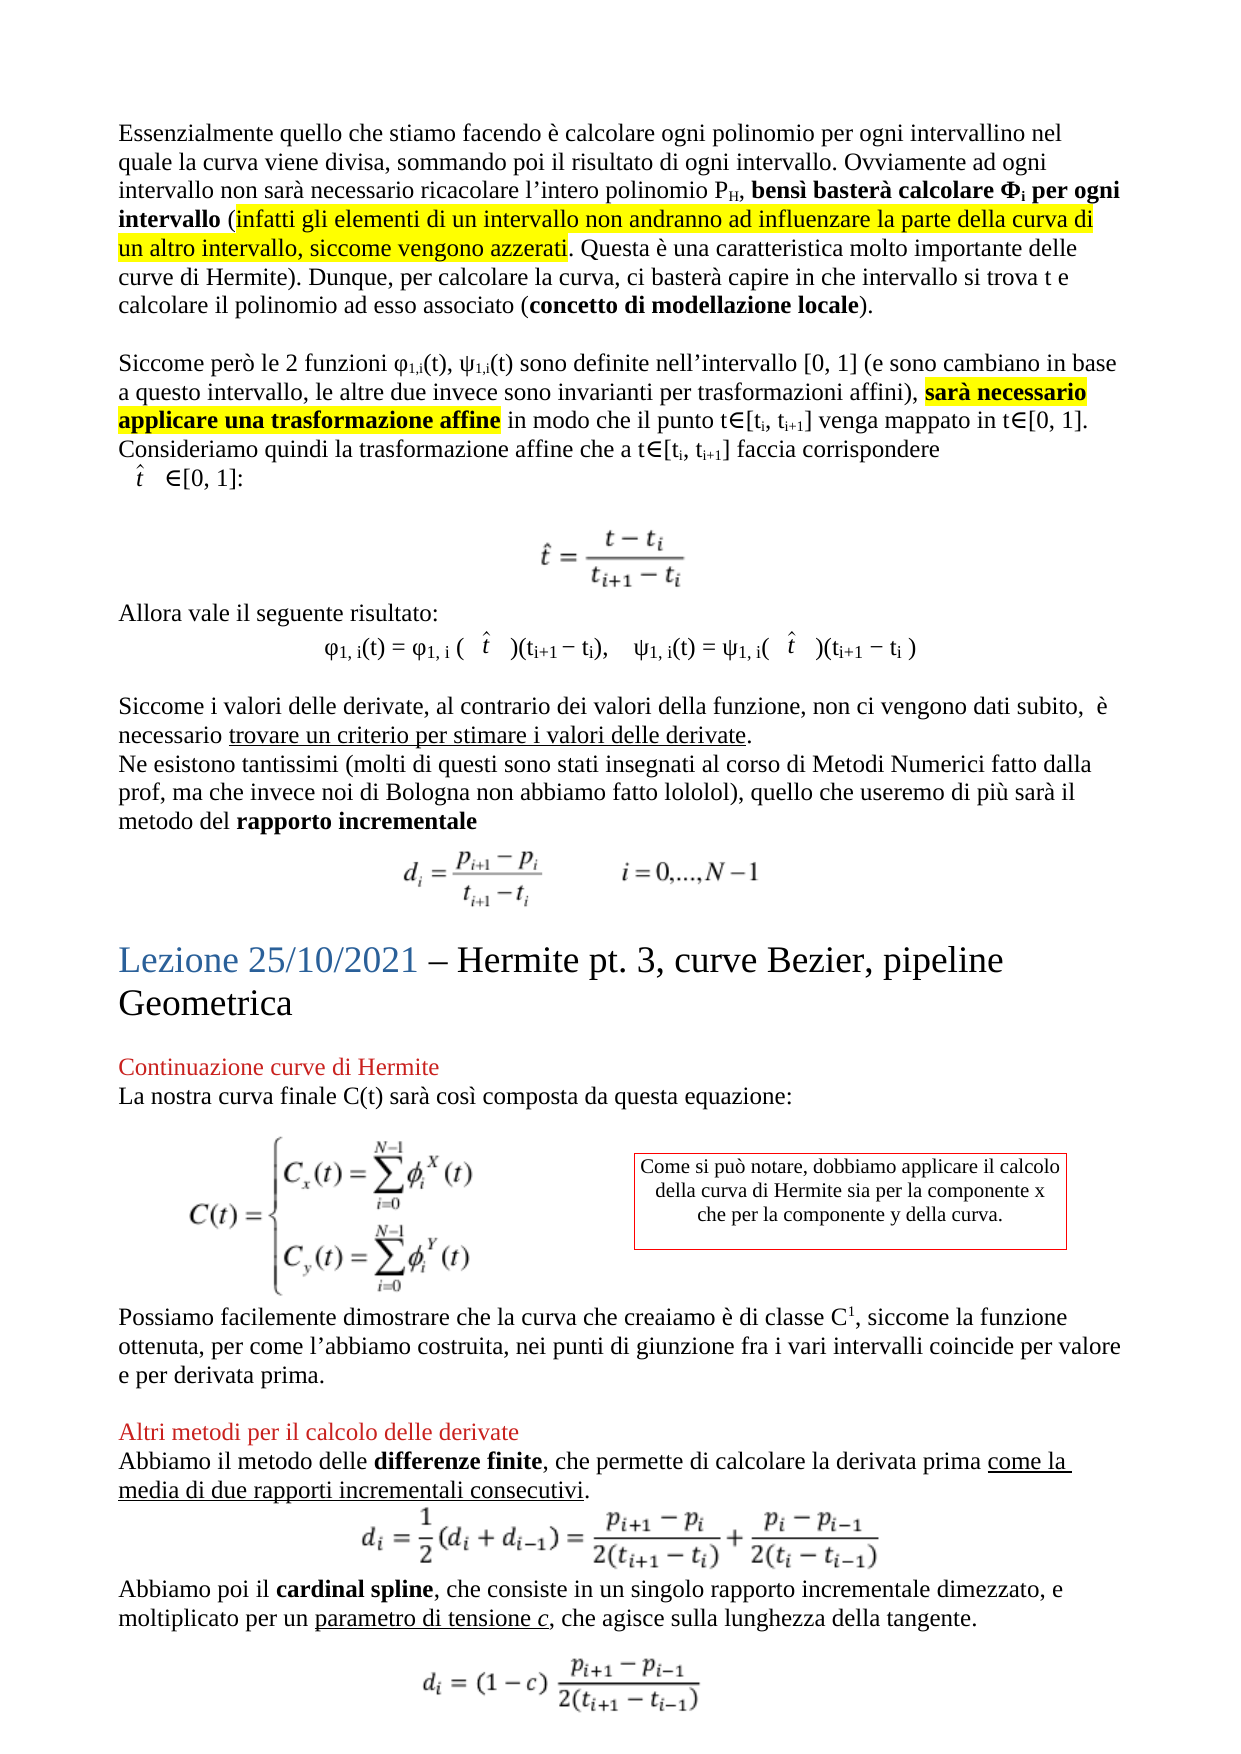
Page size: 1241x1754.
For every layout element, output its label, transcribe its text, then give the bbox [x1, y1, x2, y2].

text φ1, i(t) = φ1, i ()(ti+1 − ti), ψ1, i(t) = ψ1, i()(ti+1 − ti ) [118, 627, 1122, 662]
text Possiamo facilemente dimostrare che la curva che creaiamo è di classe C1, siccome la funzione ottenuta, per come l’abbiamo costruita, nei punti di giunzione fra i vari intervalli coincide per valore e per derivata prima. [118, 1110, 1122, 1389]
text ∈[0, 1]: [118, 463, 1122, 492]
text Abbiamo poi il cardinal spline, che consiste in un singolo rapporto incrementale dimezzato, e moltiplicato per un parametro di tensione c, che agisce sulla lunghezza della tangente. [118, 1504, 1122, 1632]
text La nostra curva finale C(t) sarà così composta da questa equazione: [118, 1081, 1122, 1110]
text Altri metodi per il calcolo delle derivate [118, 1417, 1122, 1446]
text Siccome i valori delle derivate, al contrario dei valori della funzione, non ci vengono dati subito, è necessario trovare un criterio per stimare i valori delle derivate. [118, 691, 1122, 749]
text Essenzialmente quello che stiamo facendo è calcolare ogni polinomio per ogni intervallino nel quale la curva viene divisa, sommando poi il risultato di ogni intervallo. Ovviamente ad ogni intervallo non sarà necessario ricacolare l’intero polinomio PH, bensì basterà calcolare Φi per ogni intervallo (infatti gli elementi di un intervallo non andranno ad influenzare la parte della curva di un altro intervallo, siccome vengono azzerati. Questa è una caratteristica molto importante delle curve di Hermite). Dunque, per calcolare la curva, ci basterà capire in che intervallo si trova t e calcolare il polinomio ad esso associato (concetto di modellazione locale). [118, 118, 1122, 319]
text Abbiamo il metodo delle differenze finite, che permette di calcolare la derivata prima come la media di due rapporti incrementali consecutivi. [118, 1446, 1122, 1504]
text Allora vale il seguente risultato: [118, 521, 1122, 627]
picture [355, 1503, 885, 1574]
text Ne esistono tantissimi (molti di questi sono stati insegnati al corso di Metodi Numerici fatto dalla prof, ma che invece noi di Bologna non abbiamo fatto lololol), quello che useremo di più sarà il metodo del rapporto incrementale [118, 749, 1122, 835]
text Lezione 25/10/2021 – Hermite pt. 3, curve Bezier, pipeline Geometrica [118, 937, 1122, 1023]
picture [421, 1654, 704, 1720]
picture [188, 1128, 477, 1303]
picture [399, 844, 760, 909]
picture [535, 521, 701, 598]
text Siccome però le 2 funzioni φ1,i(t), ψ1,i(t) sono definite nell’intervallo [0, 1] (e sono cambiano in base a questo intervallo, le altre due invece sono invarianti per trasformazioni affini), sarà necessario applicare una trasformazione affine in modo che il punto t∈[ti, ti+1] venga mappato in t∈[0, 1]. Consideriamo quindi la trasformazione affine che a t∈[ti, ti+1] faccia corrispondere [118, 348, 1122, 463]
text Continuazione curve di Hermite [118, 1052, 1122, 1081]
